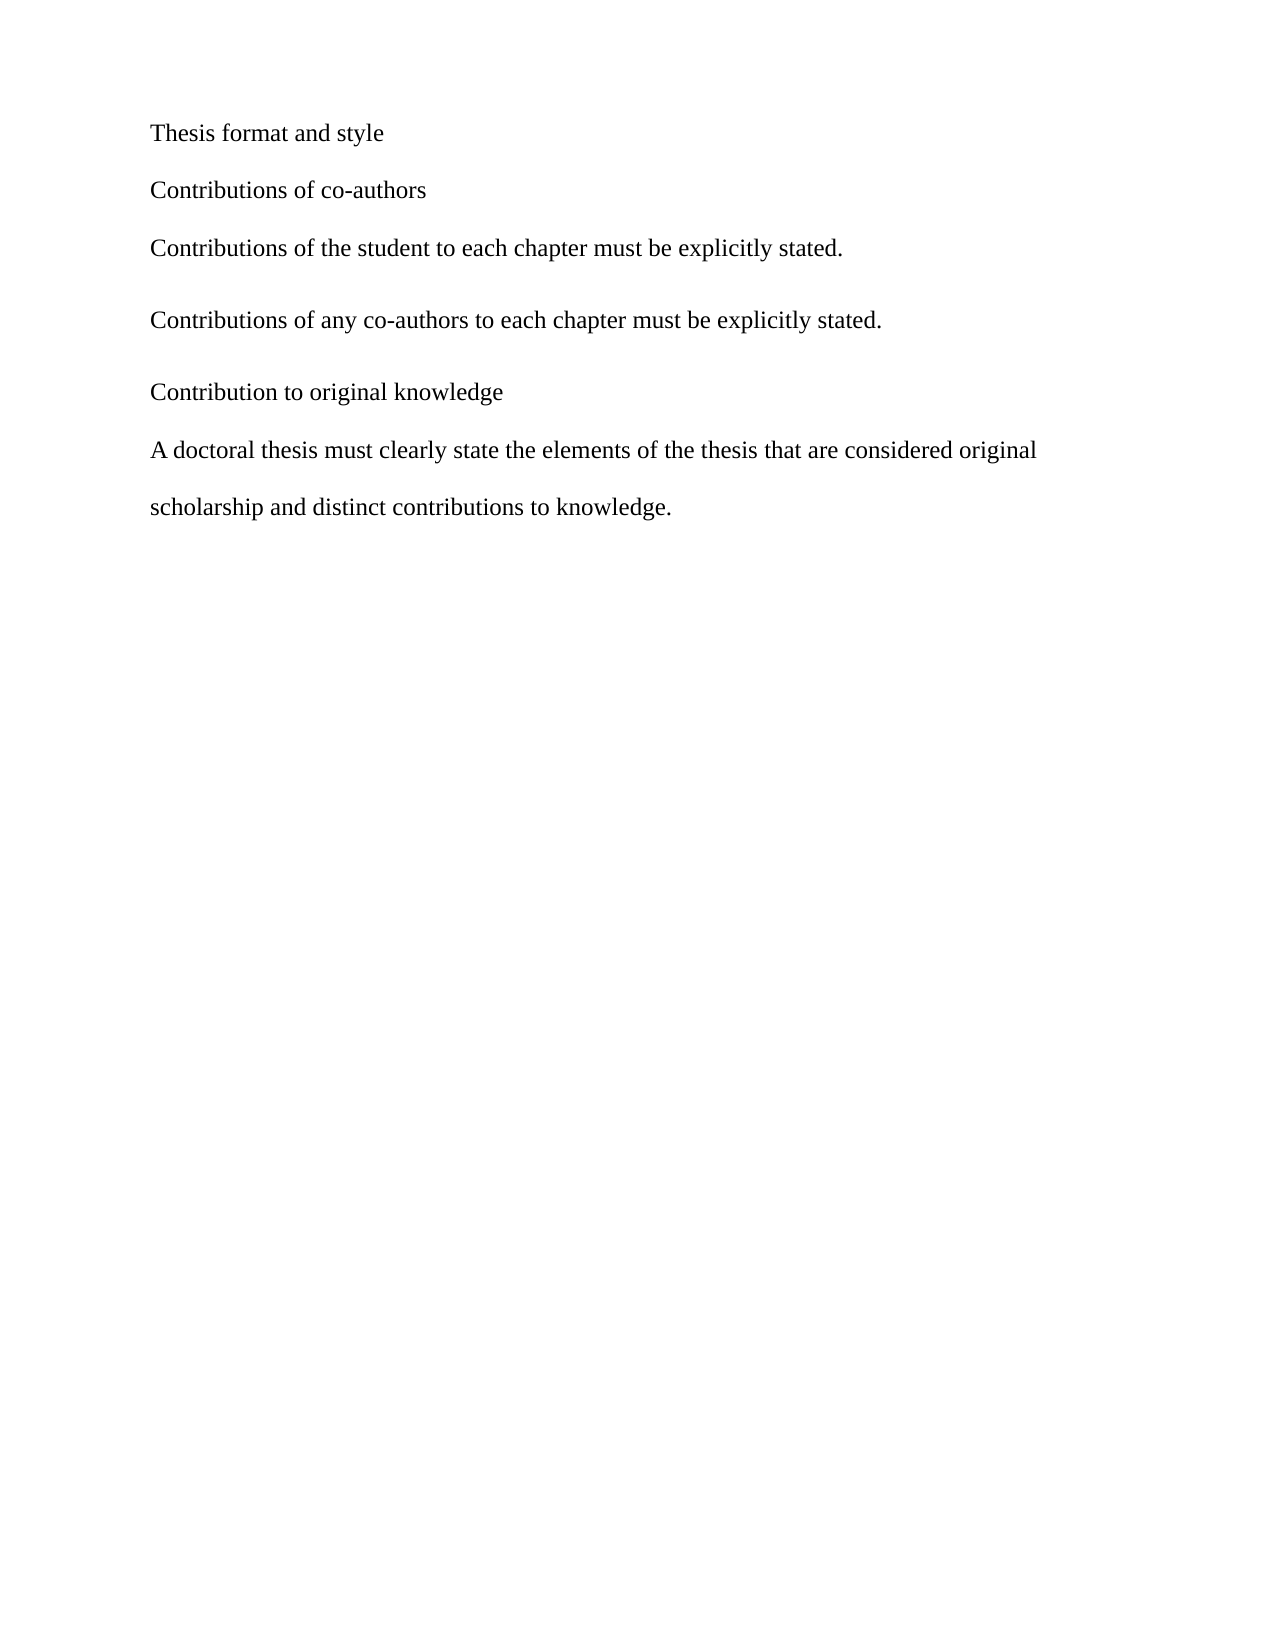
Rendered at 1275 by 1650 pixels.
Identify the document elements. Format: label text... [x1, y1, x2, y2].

text Contributions of the student to each chapter must be explicitly stated. [150, 233, 1125, 262]
text Contributions of co-authors [150, 176, 1125, 204]
text Contributions of any co-authors to each chapter must be explicitly stated. [150, 305, 1125, 334]
text A doctoral thesis must clearly state the elements of the thesis that are considered original scholarship and distinct contributions to knowledge. [150, 435, 1125, 521]
text Thesis format and style [150, 118, 1125, 147]
text Contribution to original knowledge [150, 377, 1125, 406]
